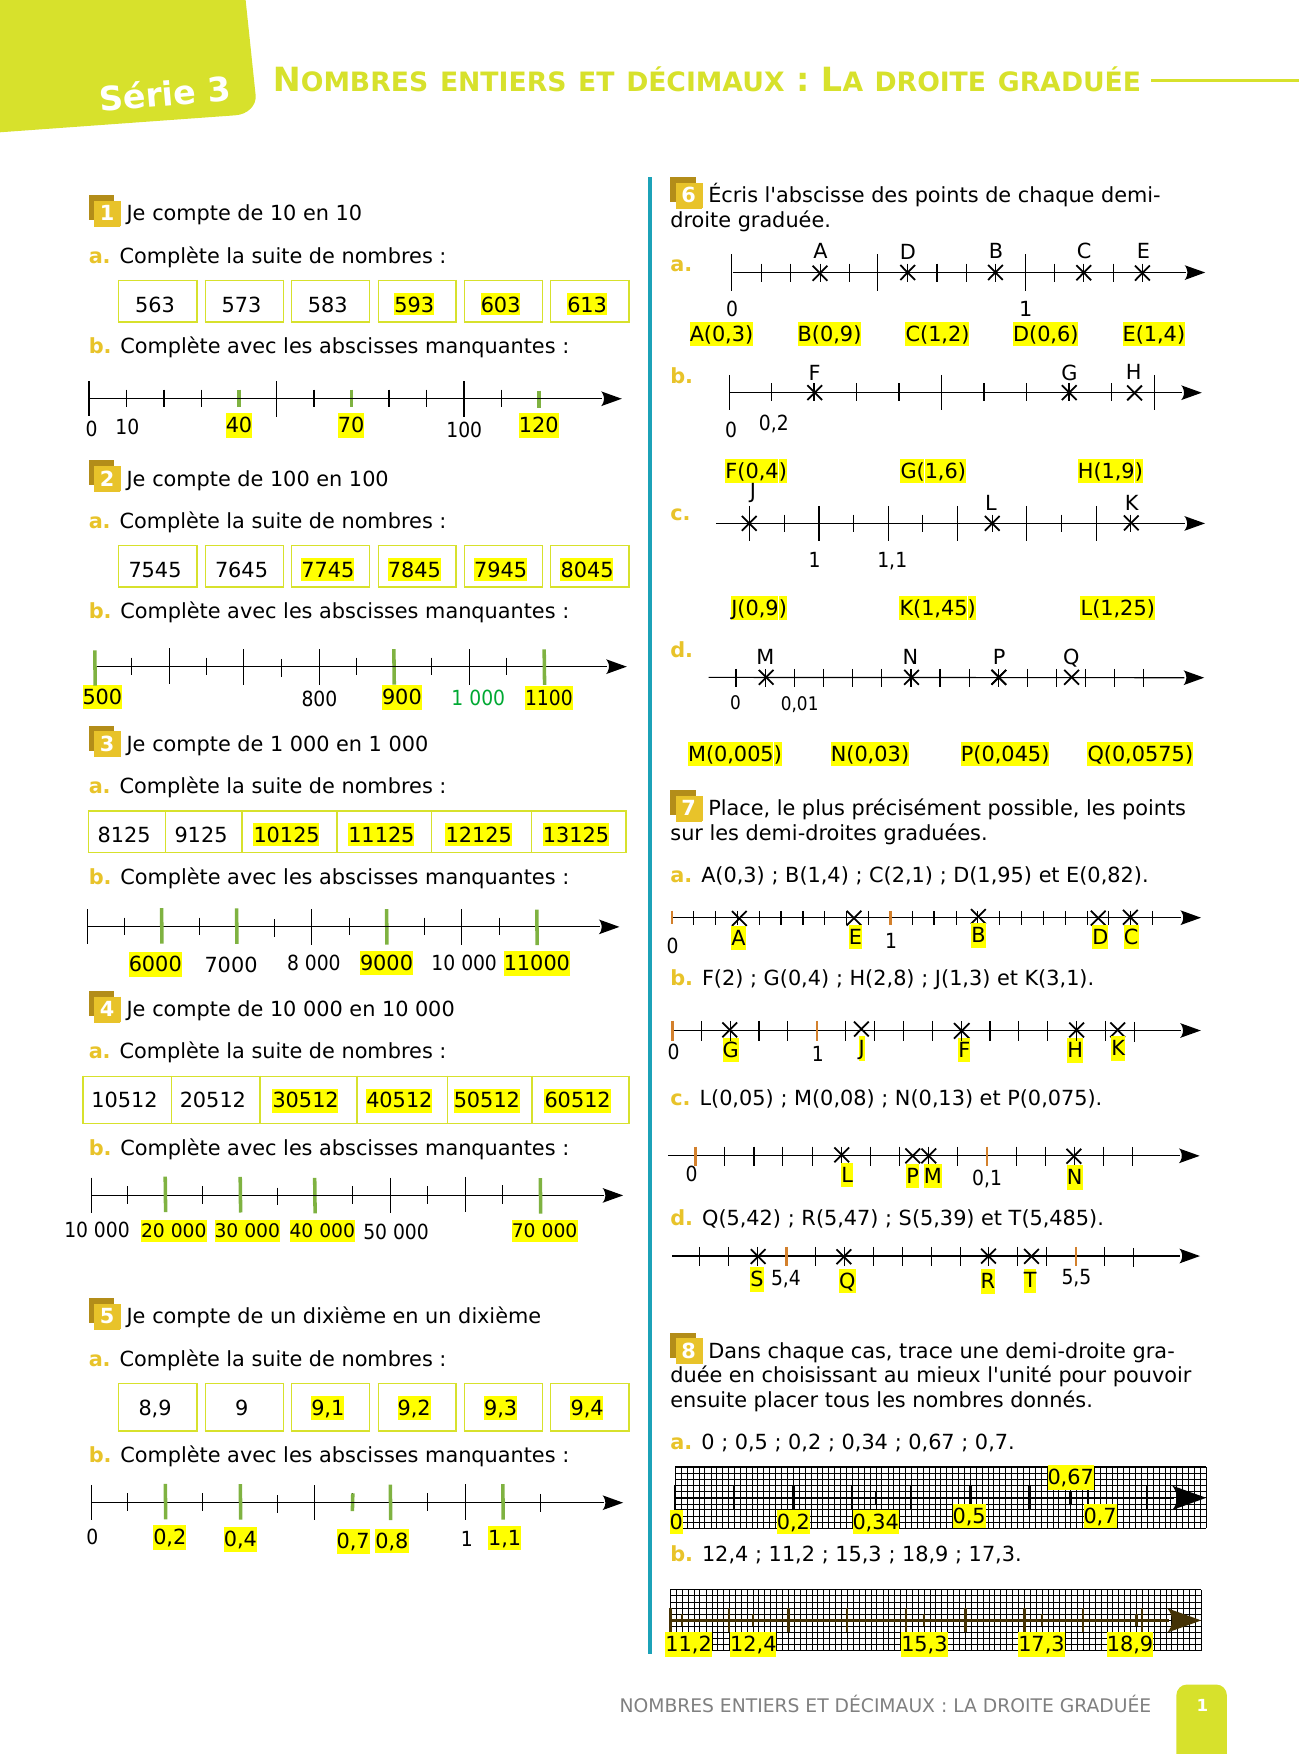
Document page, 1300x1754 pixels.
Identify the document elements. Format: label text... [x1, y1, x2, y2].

table_header [284, 1383, 291, 1430]
table_header 9,4 [551, 1384, 628, 1430]
table_header 613 [551, 281, 628, 321]
table_header 9,1 [292, 1384, 369, 1430]
table_header 9125 [166, 812, 241, 852]
table_header 8125 [89, 812, 165, 852]
table_header P(0,045) [940, 679, 1075, 772]
table_header 10125 [243, 812, 336, 852]
table_header Q(0,0575) [1075, 674, 1211, 772]
table_header J(0,9) [673, 537, 850, 626]
table_header 30512 [261, 1077, 356, 1123]
subtitle Écris l'abscisse des points de chaque demi-droite graduée. [670, 177, 1211, 232]
table_header 7945 [465, 546, 542, 586]
table_header 13125 [532, 812, 625, 852]
table_header 8,9 [119, 1384, 196, 1430]
table_header 603 [465, 281, 542, 321]
table_header [370, 280, 378, 321]
subtitle Je compte de un dixième en un dixième [114, 1298, 629, 1329]
table_header 7545 [119, 546, 196, 586]
table_header [543, 1383, 550, 1430]
table_header [543, 545, 550, 586]
list Complète la suite de nombres : [88, 509, 629, 533]
table_header 10512 [84, 1077, 171, 1123]
table_header C(1,2) [886, 280, 994, 352]
list 0 ; 0,5 ; 0,2 ; 0,34 ; 0,67 ; 0,7. [670, 1430, 1211, 1454]
table_header 7745 [292, 546, 369, 586]
table_header 8045 [551, 546, 628, 586]
subtitle Dans chaque cas, trace une demi‑droite gra­duée en choisissant au mieux l'unité pour pouvoir ensuite placer tous les nombres donnés. [670, 1332, 1211, 1412]
table_header [543, 280, 550, 321]
subtitle Je compte de 100 en 100 [114, 460, 629, 491]
list Complète avec les abscisses manquantes : [88, 1136, 629, 1160]
table_header 9,2 [379, 1384, 455, 1430]
subtitle Je compte de 1 000 en 1 000 [114, 726, 629, 757]
list Complète avec les abscisses manquantes : [88, 865, 629, 889]
table_header 583 [292, 281, 369, 321]
list 12,4 ; 11,2 ; 15,3 ; 18,9 ; 17,3. [670, 1477, 1211, 1567]
list Complète la suite de nombres : [88, 244, 629, 268]
table_header [198, 280, 205, 321]
table_header [284, 545, 291, 586]
table_header [89, 280, 118, 321]
table_header [198, 545, 205, 586]
list F(2) ; G(0,4) ; H(2,8) ; J(1,3) et K(3,1). [670, 947, 1211, 990]
table_header G(1,6) [848, 400, 1024, 489]
table_header [198, 1383, 205, 1430]
table_header [284, 280, 291, 321]
table_header 9,3 [465, 1384, 542, 1430]
list Complète avec les abscisses manquantes : [88, 1443, 629, 1468]
table_header [89, 1383, 118, 1430]
table_header [370, 1383, 378, 1430]
table_header E(1,4) [1103, 280, 1211, 352]
list Complète avec les abscisses manquantes : [88, 599, 629, 624]
table_header 573 [206, 281, 283, 321]
list Complète avec les abscisses manquantes : [88, 334, 629, 358]
table_header D(0,6) [994, 280, 1102, 352]
table_header B(0,9) [778, 280, 886, 352]
table_header 563 [119, 281, 196, 321]
table_header 11125 [338, 812, 431, 852]
list Complète la suite de nombres : [88, 1039, 629, 1064]
table_header H(1,9) [1025, 400, 1201, 489]
table_header 50512 [448, 1077, 531, 1123]
list Complète la suite de nombres : [88, 774, 629, 798]
table_header F(0,4) [670, 400, 847, 489]
table_header N(0,03) [805, 679, 940, 772]
table_header 40512 [358, 1077, 447, 1123]
table_header L(1,25) [1030, 537, 1211, 626]
table_header 7845 [379, 546, 455, 586]
subtitle Je compte de 10 000 en 10 000 [114, 991, 629, 1022]
table_header 60512 [533, 1077, 628, 1123]
table_header [457, 545, 464, 586]
subtitle Place, le plus précisément possible, les points sur les demi‑droites graduées. [670, 790, 1211, 845]
table_header A(0,3) [670, 280, 778, 352]
subtitle Je compte de 10 en 10 [114, 195, 629, 226]
table_header 593 [379, 281, 455, 321]
table_header K(1,45) [850, 537, 1030, 626]
list L(0,05) ; M(0,08) ; N(0,13) et P(0,075). [670, 1086, 1211, 1111]
list Q(5,42) ; R(5,47) ; S(5,39) et T(5,485). [670, 1206, 1211, 1231]
table_header [89, 545, 118, 586]
table_header 20512 [172, 1077, 259, 1123]
table_header M(0,005) [670, 674, 805, 772]
list Complète la suite de nombres : [88, 1347, 629, 1371]
list A(0,3) ; B(1,4) ; C(2,1) ; D(1,95) et E(0,82). [670, 863, 1211, 887]
table_header [370, 545, 378, 586]
table_header 7645 [206, 546, 283, 586]
table_header 9 [206, 1384, 283, 1430]
table_header [457, 280, 464, 321]
table_header 12125 [432, 812, 531, 852]
table_header [457, 1383, 464, 1430]
